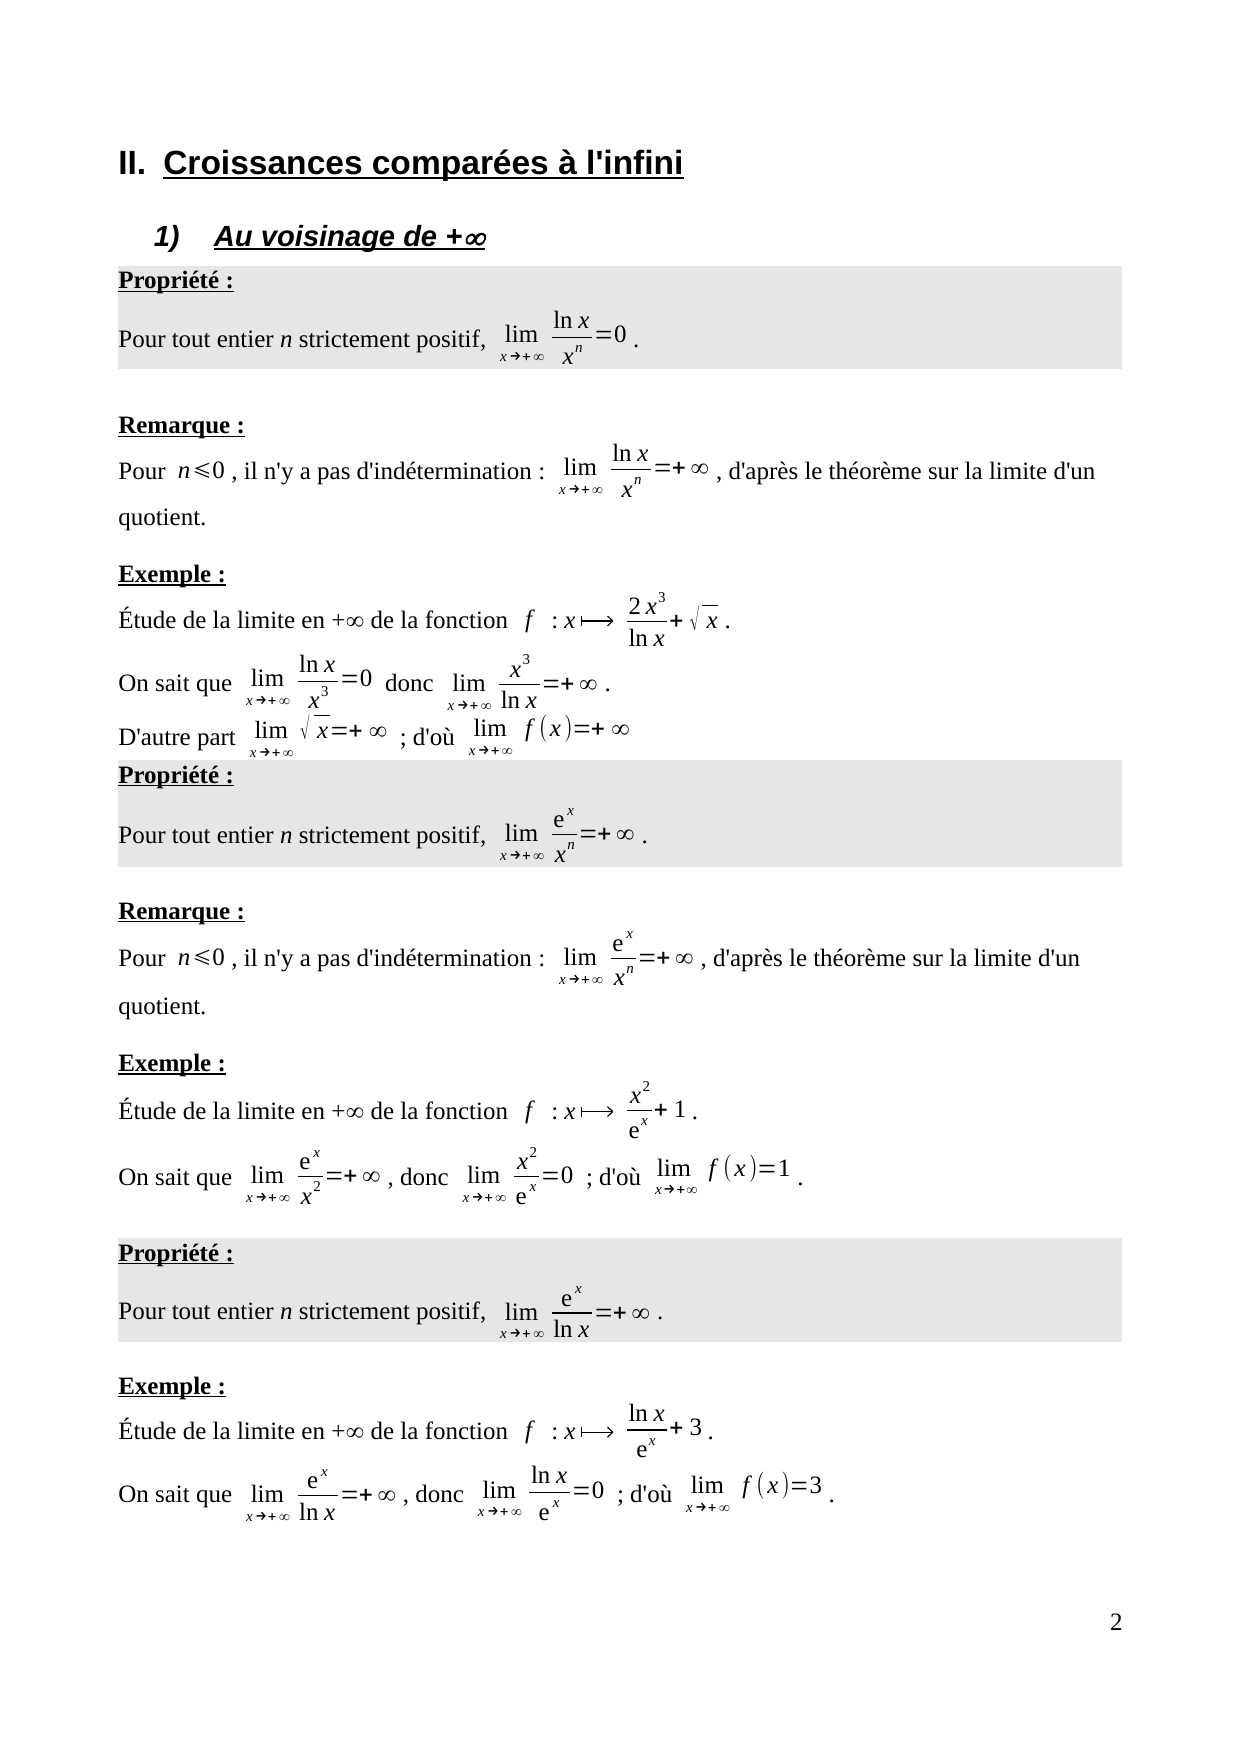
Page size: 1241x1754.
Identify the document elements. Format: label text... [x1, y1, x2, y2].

text On sait que , donc ; d'où . [118, 1143, 1122, 1209]
text Exemple : [118, 559, 1122, 588]
text Remarque : [118, 896, 1122, 925]
subtitle Croissances comparées à l'infini [118, 143, 1122, 182]
text Propriété : [118, 1238, 1122, 1267]
text On sait que , donc ; d'où . [118, 1462, 1122, 1525]
text Étude de la limite en +∞ de la fonction : x . [118, 1077, 1122, 1143]
subtitle Au voisinage de +∞ [153, 219, 1122, 253]
text Remarque : [118, 411, 1122, 439]
text Pour tout entier n strictement positif, . [118, 307, 1122, 369]
text Pour tout entier n strictement positif, . [118, 801, 1122, 867]
text D'autre part ; d'où [118, 713, 1122, 760]
text Propriété : [118, 760, 1122, 788]
text Étude de la limite en +∞ de la fonction : x . [118, 588, 1122, 651]
text Étude de la limite en +∞ de la fonction : x . [118, 1399, 1122, 1462]
text On sait que donc . [118, 651, 1122, 713]
text Propriété : [118, 266, 1122, 294]
text Exemple : [118, 1371, 1122, 1399]
text Pour , il n'y a pas d'indétermination : , d'après le théorème sur la limite d'un quotient. [118, 925, 1122, 1019]
text Pour tout entier n strictement positif, . [118, 1279, 1122, 1342]
text Pour , il n'y a pas d'indétermination : , d'après le théorème sur la limite d'un quotient. [118, 439, 1122, 531]
text Exemple : [118, 1048, 1122, 1077]
